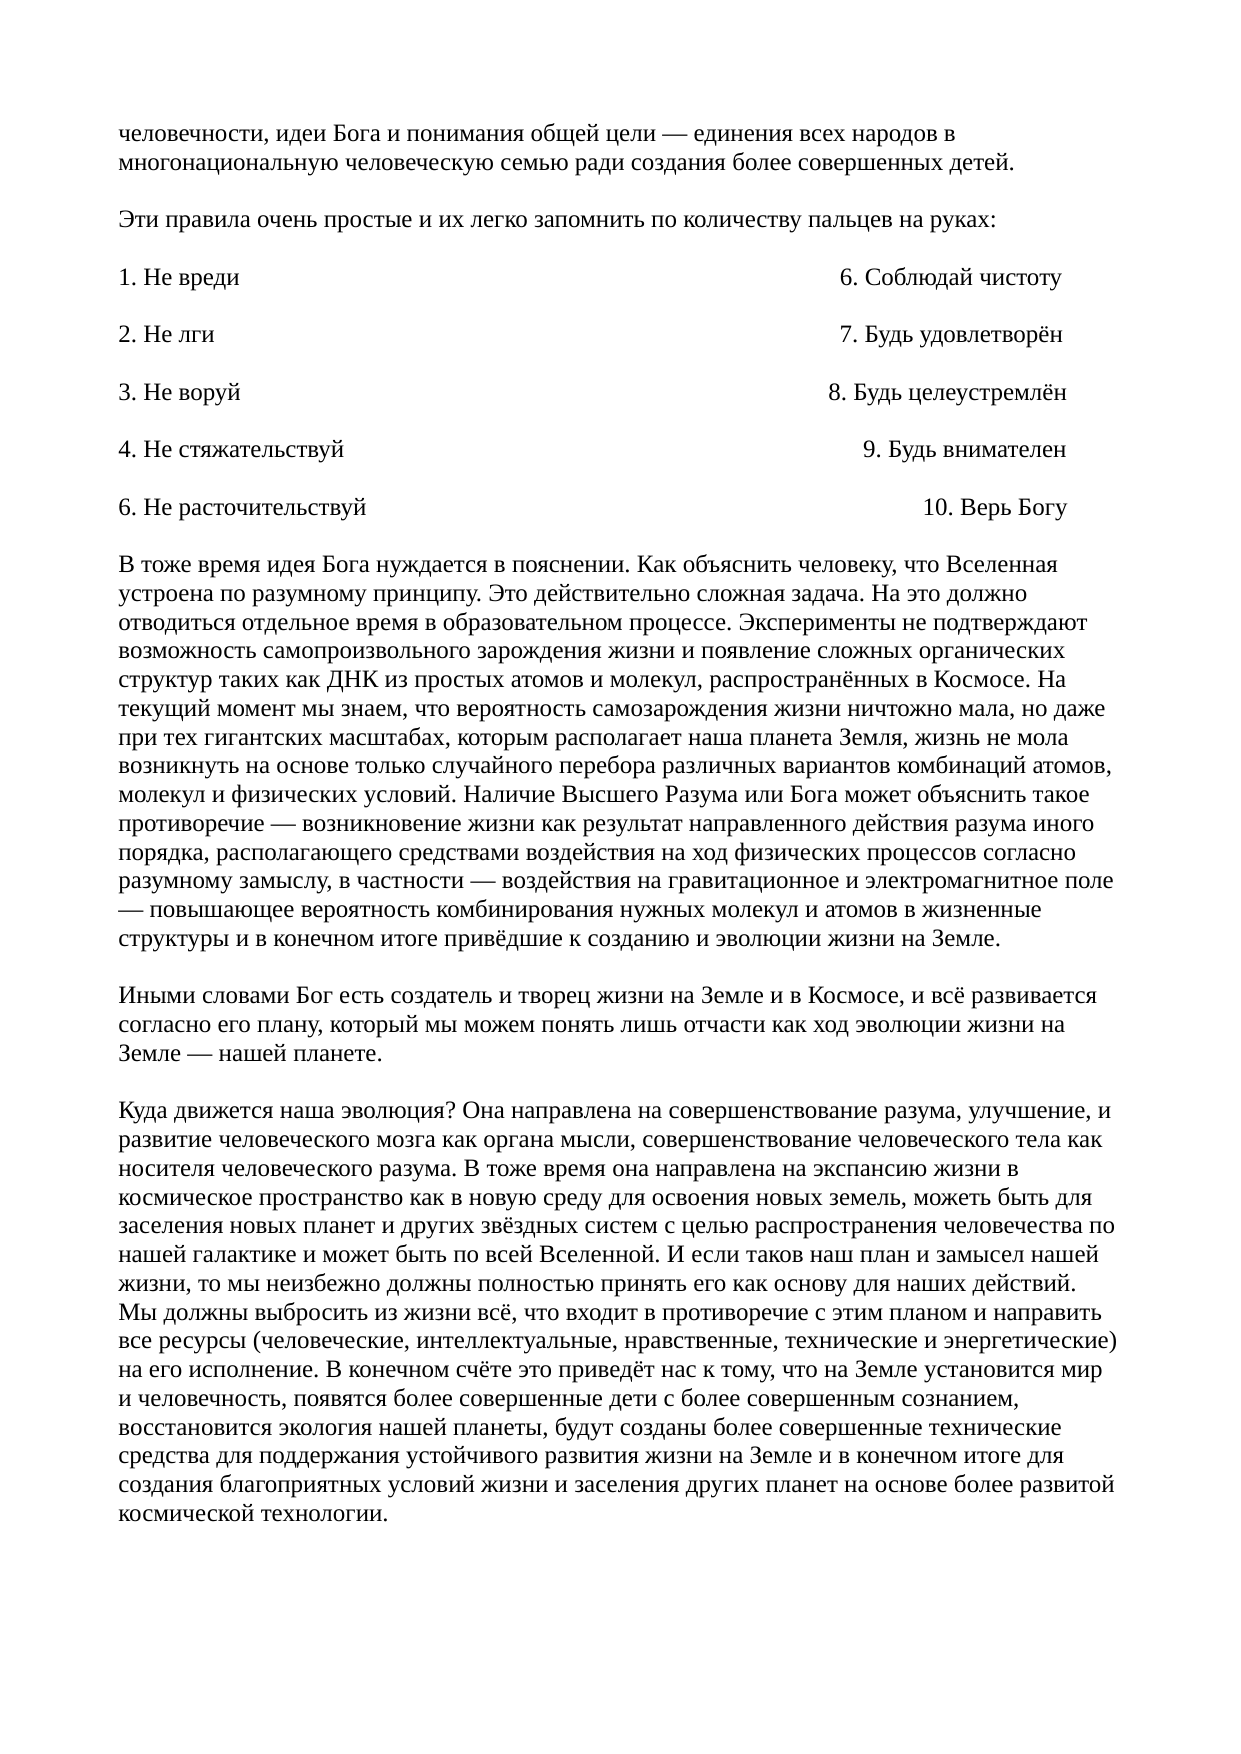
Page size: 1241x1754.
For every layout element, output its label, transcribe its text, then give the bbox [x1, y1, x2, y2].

text 3. Не воруй 8. Будь целеустремлён [118, 377, 1122, 406]
text человечности, идеи Бога и понимания общей цели — единения всех народов в многонациональную человеческую семью ради создания более совершенных детей. [118, 118, 1122, 176]
text 1. Не вреди 6. Соблюдай чистоту [118, 262, 1122, 291]
text 4. Не стяжательствуй 9. Будь внимателен [118, 434, 1122, 463]
text В тоже время идея Бога нуждается в пояснении. Как объяснить человеку, что Вселенная устроена по разумному принципу. Это действительно сложная задача. На это должно отводиться отдельное время в образовательном процессе. Эксперименты не подтверждают возможность самопроизвольного зарождения жизни и появление сложных органических структур таких как ДНК из простых атомов и молекул, распространённых в Космосе. На текущий момент мы знаем, что вероятность самозарождения жизни ничтожно мала, но даже при тех гигантских масштабах, которым располагает наша планета Земля, жизнь не мола возникнуть на основе только случайного перебора различных вариантов комбинаций атомов, молекул и физических условий. Наличие Высшего Разума или Бога может объяснить такое противоречие — возникновение жизни как результат направленного действия разума иного порядка, располагающего средствами воздействия на ход физических процессов согласно разумному замыслу, в частности — воздействия на гравитационное и электромагнитное поле — повышающее вероятность комбинирования нужных молекул и атомов в жизненные структуры и в конечном итоге привёдшие к созданию и эволюции жизни на Земле. [118, 549, 1122, 952]
text Иными словами Бог есть создатель и творец жизни на Земле и в Космосе, и всё развивается согласно его плану, который мы можем понять лишь отчасти как ход эволюции жизни на Земле — нашей планете. [118, 981, 1122, 1067]
text 2. Не лги 7. Будь удовлетворён [118, 319, 1122, 348]
text Куда движется наша эволюция? Она направлена на совершенствование разума, улучшение, и развитие человеческого мозга как органа мысли, совершенствование человеческого тела как носителя человеческого разума. В тоже время она направлена на экспансию жизни в космическое пространство как в новую среду для освоения новых земель, можеть быть для заселения новых планет и других звёздных систем с целью распространения человечества по нашей галактике и может быть по всей Вселенной. И если таков наш план и замысел нашей жизни, то мы неизбежно должны полностью принять его как основу для наших действий. Мы должны выбросить из жизни всё, что входит в противоречие с этим планом и направить все ресурсы (человеческие, интеллектуальные, нравственные, технические и энергетические) на его исполнение. В конечном счёте это приведёт нас к тому, что на Земле установится мир и человечность, появятся более совершенные дети с более совершенным сознанием, восстановится экология нашей планеты, будут созданы более совершенные технические средства для поддержания устойчивого развития жизни на Земле и в конечном итоге для создания благоприятных условий жизни и заселения других планет на основе более развитой космической технологии. [118, 1096, 1122, 1527]
text Эти правила очень простые и их легко запомнить по количеству пальцев на руках: [118, 204, 1122, 233]
text 6. Не расточительствуй 10. Верь Богу [118, 492, 1122, 521]
